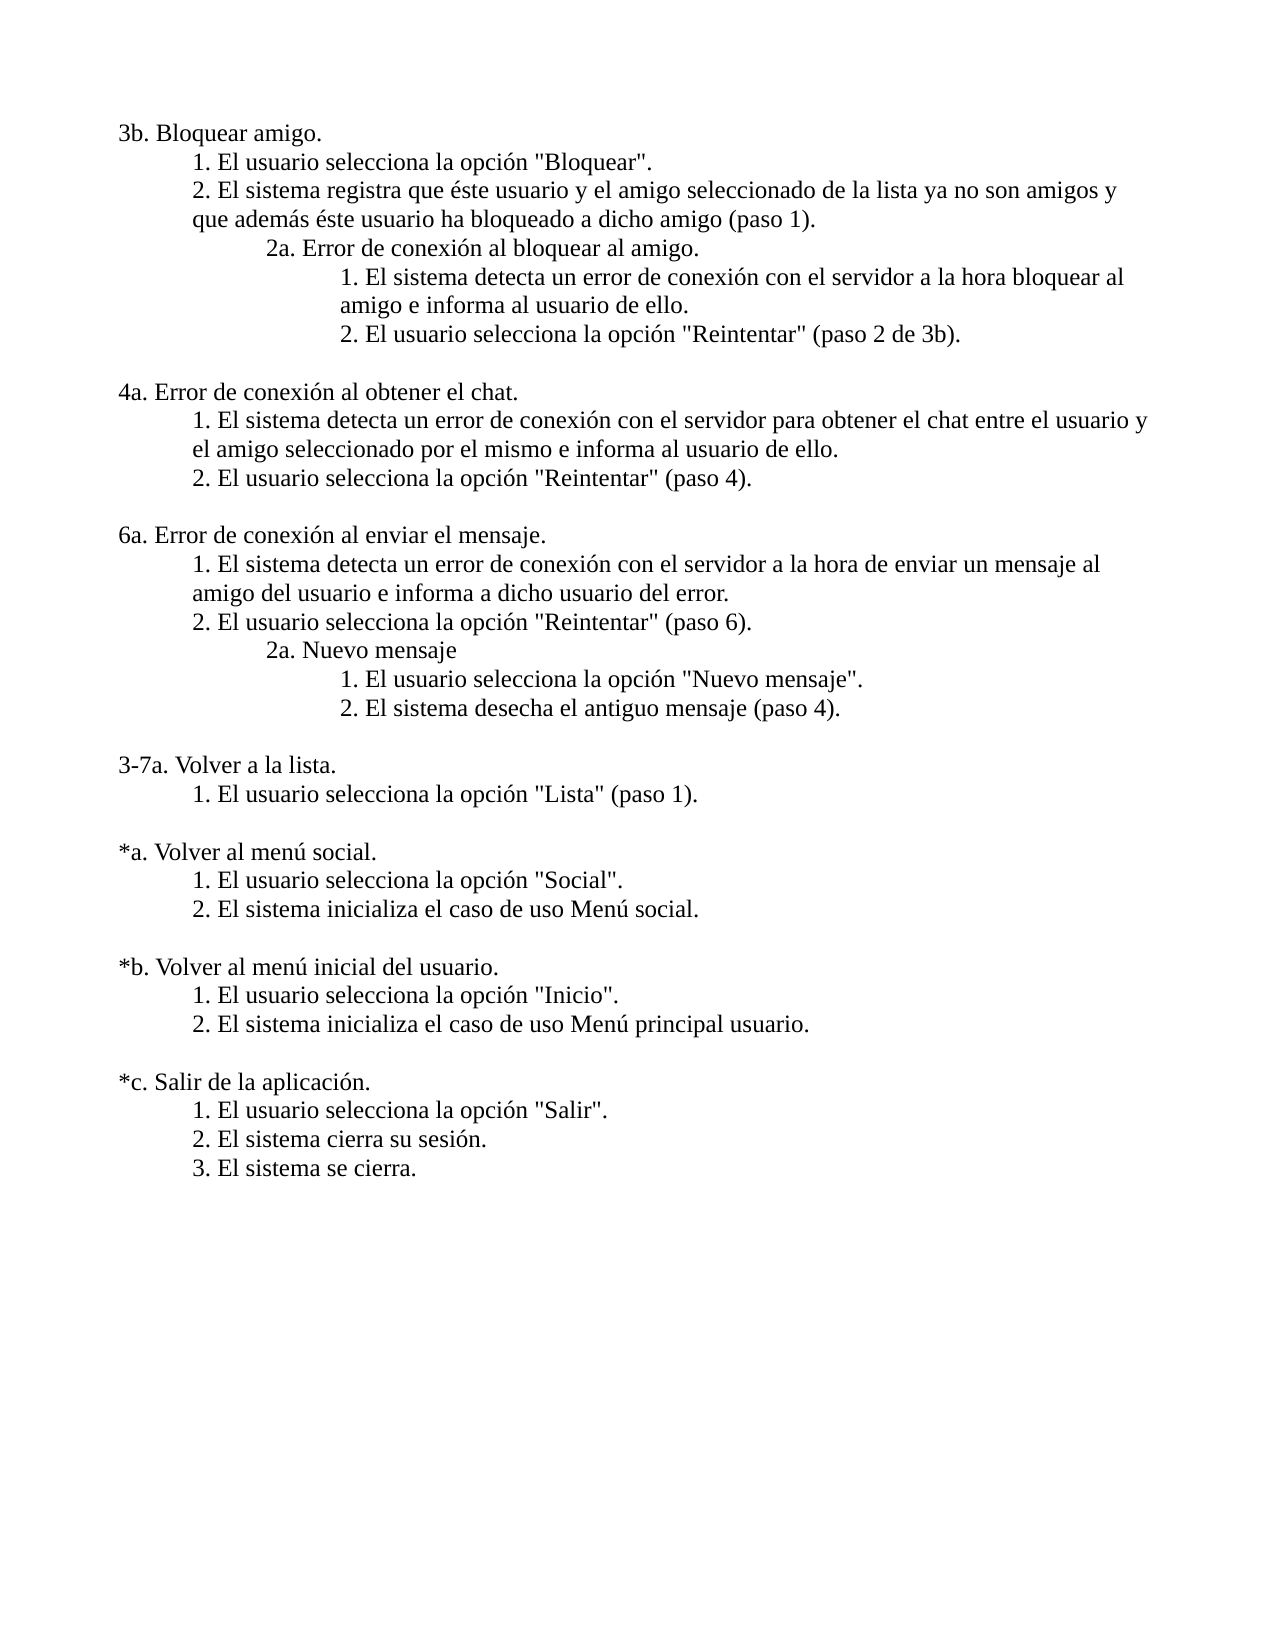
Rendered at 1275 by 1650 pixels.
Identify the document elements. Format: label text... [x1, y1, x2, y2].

text 2. El usuario selecciona la opción "Reintentar" (paso 6). [118, 607, 1157, 636]
text 1. El sistema detecta un error de conexión con el servidor a la hora bloquear al amigo e informa al usuario de ello. [118, 262, 1157, 319]
text 3-7a. Volver a la lista. [118, 751, 1157, 779]
text 2a. Nuevo mensaje [118, 636, 1157, 664]
text 1. El sistema detecta un error de conexión con el servidor a la hora de enviar un mensaje al amigo del usuario e informa a dicho usuario del error. [118, 549, 1157, 607]
text 2a. Error de conexión al bloquear al amigo. [118, 233, 1157, 262]
text 2. El usuario selecciona la opción "Reintentar" (paso 2 de 3b). [118, 319, 1157, 348]
text 1. El usuario selecciona la opción "Bloquear". [118, 147, 1157, 176]
text 6a. Error de conexión al enviar el mensaje. [118, 521, 1157, 549]
text 2. El usuario selecciona la opción "Reintentar" (paso 4). [118, 463, 1157, 492]
text 2. El sistema registra que éste usuario y el amigo seleccionado de la lista ya no son amigos y que además éste usuario ha bloqueado a dicho amigo (paso 1). [118, 176, 1157, 233]
text 2. El sistema inicializa el caso de uso Menú principal usuario. [118, 1009, 1157, 1038]
text 3b. Bloquear amigo. [118, 118, 1157, 147]
text 2. El sistema desecha el antiguo mensaje (paso 4). [118, 693, 1157, 722]
text 1. El usuario selecciona la opción "Nuevo mensaje". [118, 664, 1157, 693]
text *c. Salir de la aplicación. [118, 1067, 1157, 1096]
text 1. El usuario selecciona la opción "Inicio". [118, 981, 1157, 1009]
text 1. El usuario selecciona la opción "Lista" (paso 1). [118, 779, 1157, 808]
text 1. El usuario selecciona la opción "Social". [118, 866, 1157, 894]
text *a. Volver al menú social. [118, 837, 1157, 866]
text 2. El sistema inicializa el caso de uso Menú social. [118, 894, 1157, 923]
text 2. El sistema cierra su sesión. [118, 1124, 1157, 1153]
text 1. El usuario selecciona la opción "Salir". [118, 1096, 1157, 1124]
text 4a. Error de conexión al obtener el chat. [118, 377, 1157, 406]
text *b. Volver al menú inicial del usuario. [118, 952, 1157, 981]
text 3. El sistema se cierra. [118, 1153, 1157, 1182]
text 1. El sistema detecta un error de conexión con el servidor para obtener el chat entre el usuario y el amigo seleccionado por el mismo e informa al usuario de ello. [118, 406, 1157, 463]
